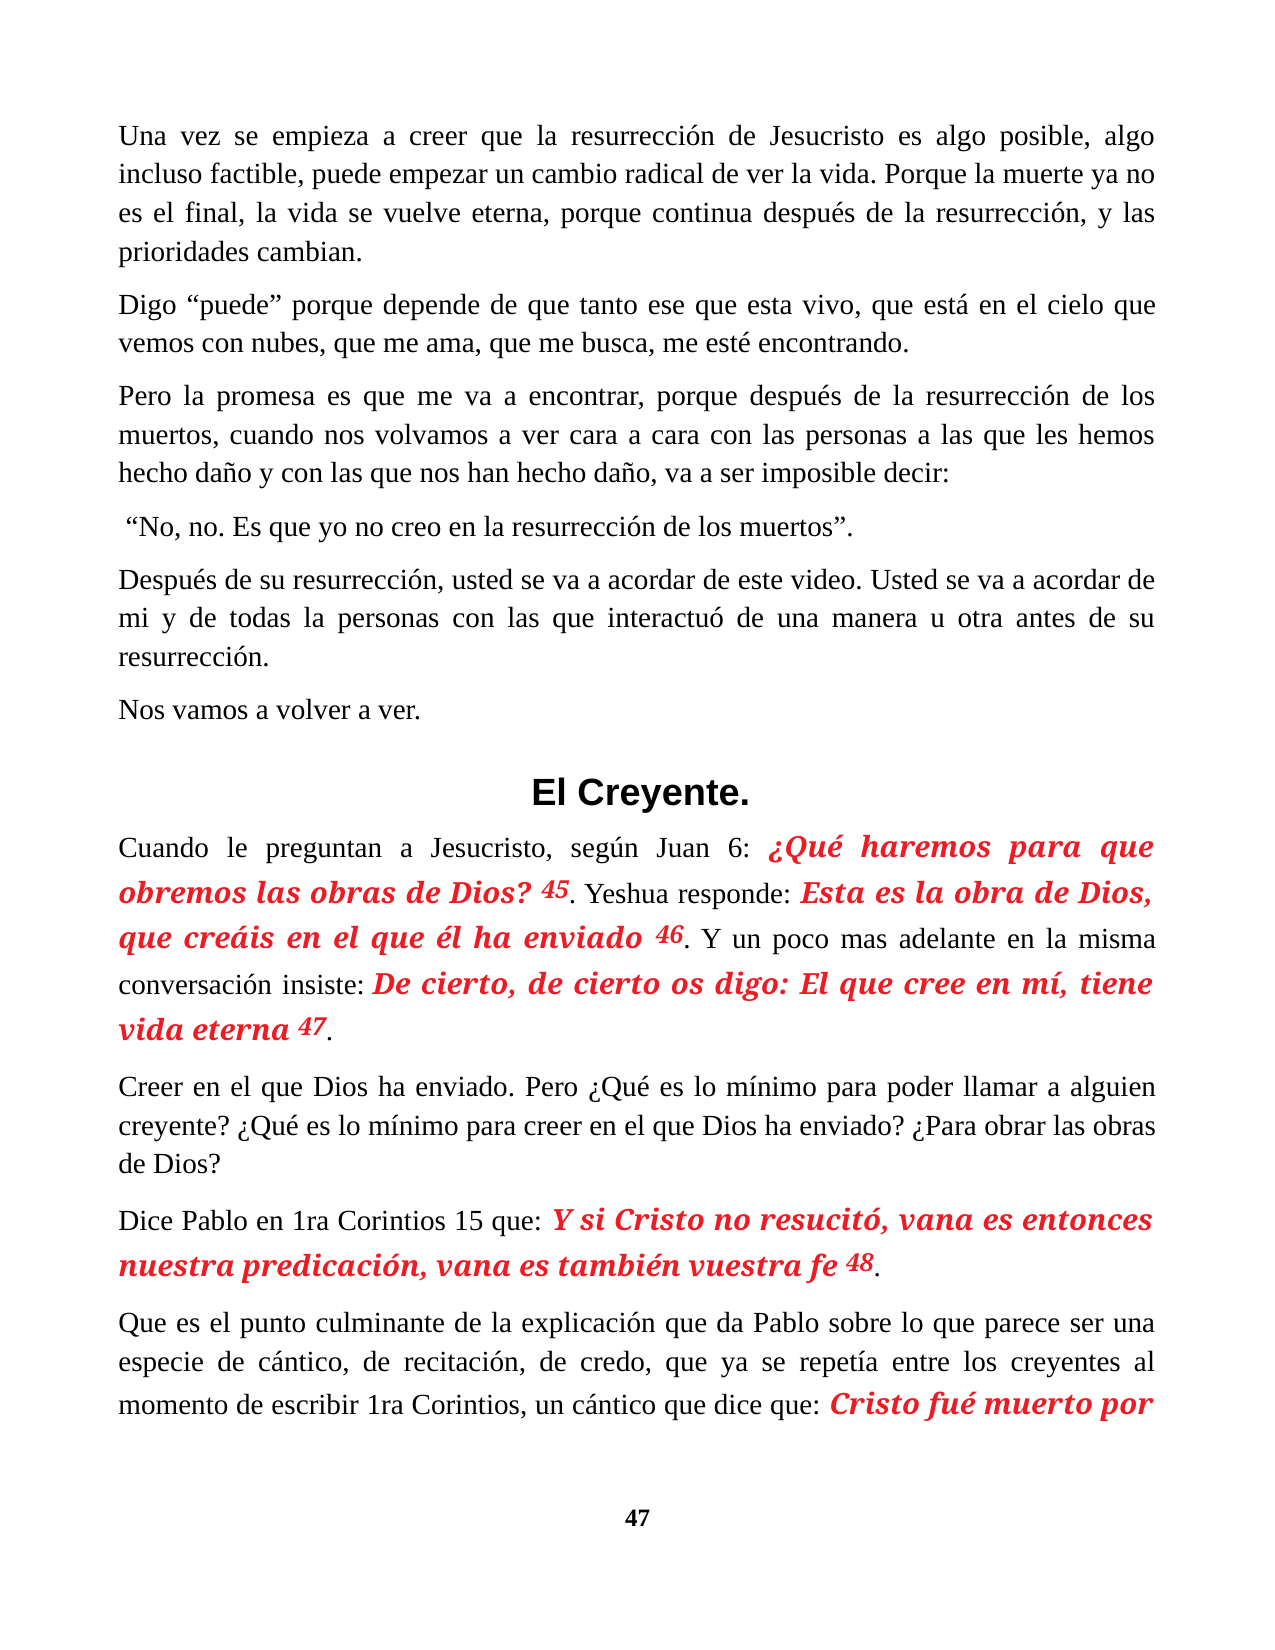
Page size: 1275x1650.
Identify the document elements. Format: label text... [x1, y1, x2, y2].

text Después de su resurrección, usted se va a acordar de este video. Usted se va a acordar de mi y de todas la personas con las que interactuó de una manera u otra antes de su resurrección. [118, 562, 1157, 672]
subtitle El Creyente. [124, 770, 1157, 814]
text Cuando le preguntan a Jesucristo, según Juan 6: ¿Qué haremos para que obremos las obras de Dios? . Yeshua responde: Esta es la obra de Dios, que creáis en el que él ha enviado . Y un poco mas adelante en la misma conversación insiste: De cierto, de cierto os digo: El que cree en mí, tiene vida eterna . [118, 826, 1157, 1048]
text Dice Pablo en 1ra Corintios 15 que: Y si Cristo no resucitó, vana es entonces nuestra predicación, vana es también vuestra fe . [118, 1199, 1157, 1284]
text Que es el punto culminante de la explicación que da Pablo sobre lo que parece ser una especie de cántico, de recitación, de credo, que ya se repetía entre los creyentes al momento de escribir 1ra Corintios, un cántico que dice que: Cristo fué muerto por [118, 1305, 1157, 1423]
text Creer en el que Dios ha enviado. Pero ¿Qué es lo mínimo para poder llamar a alguien creyente? ¿Qué es lo mínimo para creer en el que Dios ha enviado? ¿Para obrar las obras de Dios? [118, 1069, 1157, 1180]
text “No, no. Es que yo no creo en la resurrección de los muertos”. [118, 509, 1157, 542]
text Una vez se empieza a creer que la resurrección de Jesucristo es algo posible, algo incluso factible, puede empezar un cambio radical de ver la vida. Porque la muerte ya no es el final, la vida se vuelve eterna, porque continua después de la resurrección, y las prioridades cambian. [118, 118, 1157, 267]
text Digo “puede” porque depende de que tanto ese que esta vivo, que está en el cielo que vemos con nubes, que me ama, que me busca, me esté encontrando. [118, 287, 1157, 359]
text Nos vamos a volver a ver. [118, 692, 1157, 726]
text Pero la promesa es que me va a encontrar, porque después de la resurrección de los muertos, cuando nos volvamos a ver cara a cara con las personas a las que les hemos hecho daño y con las que nos han hecho daño, va a ser imposible decir: [118, 378, 1157, 489]
